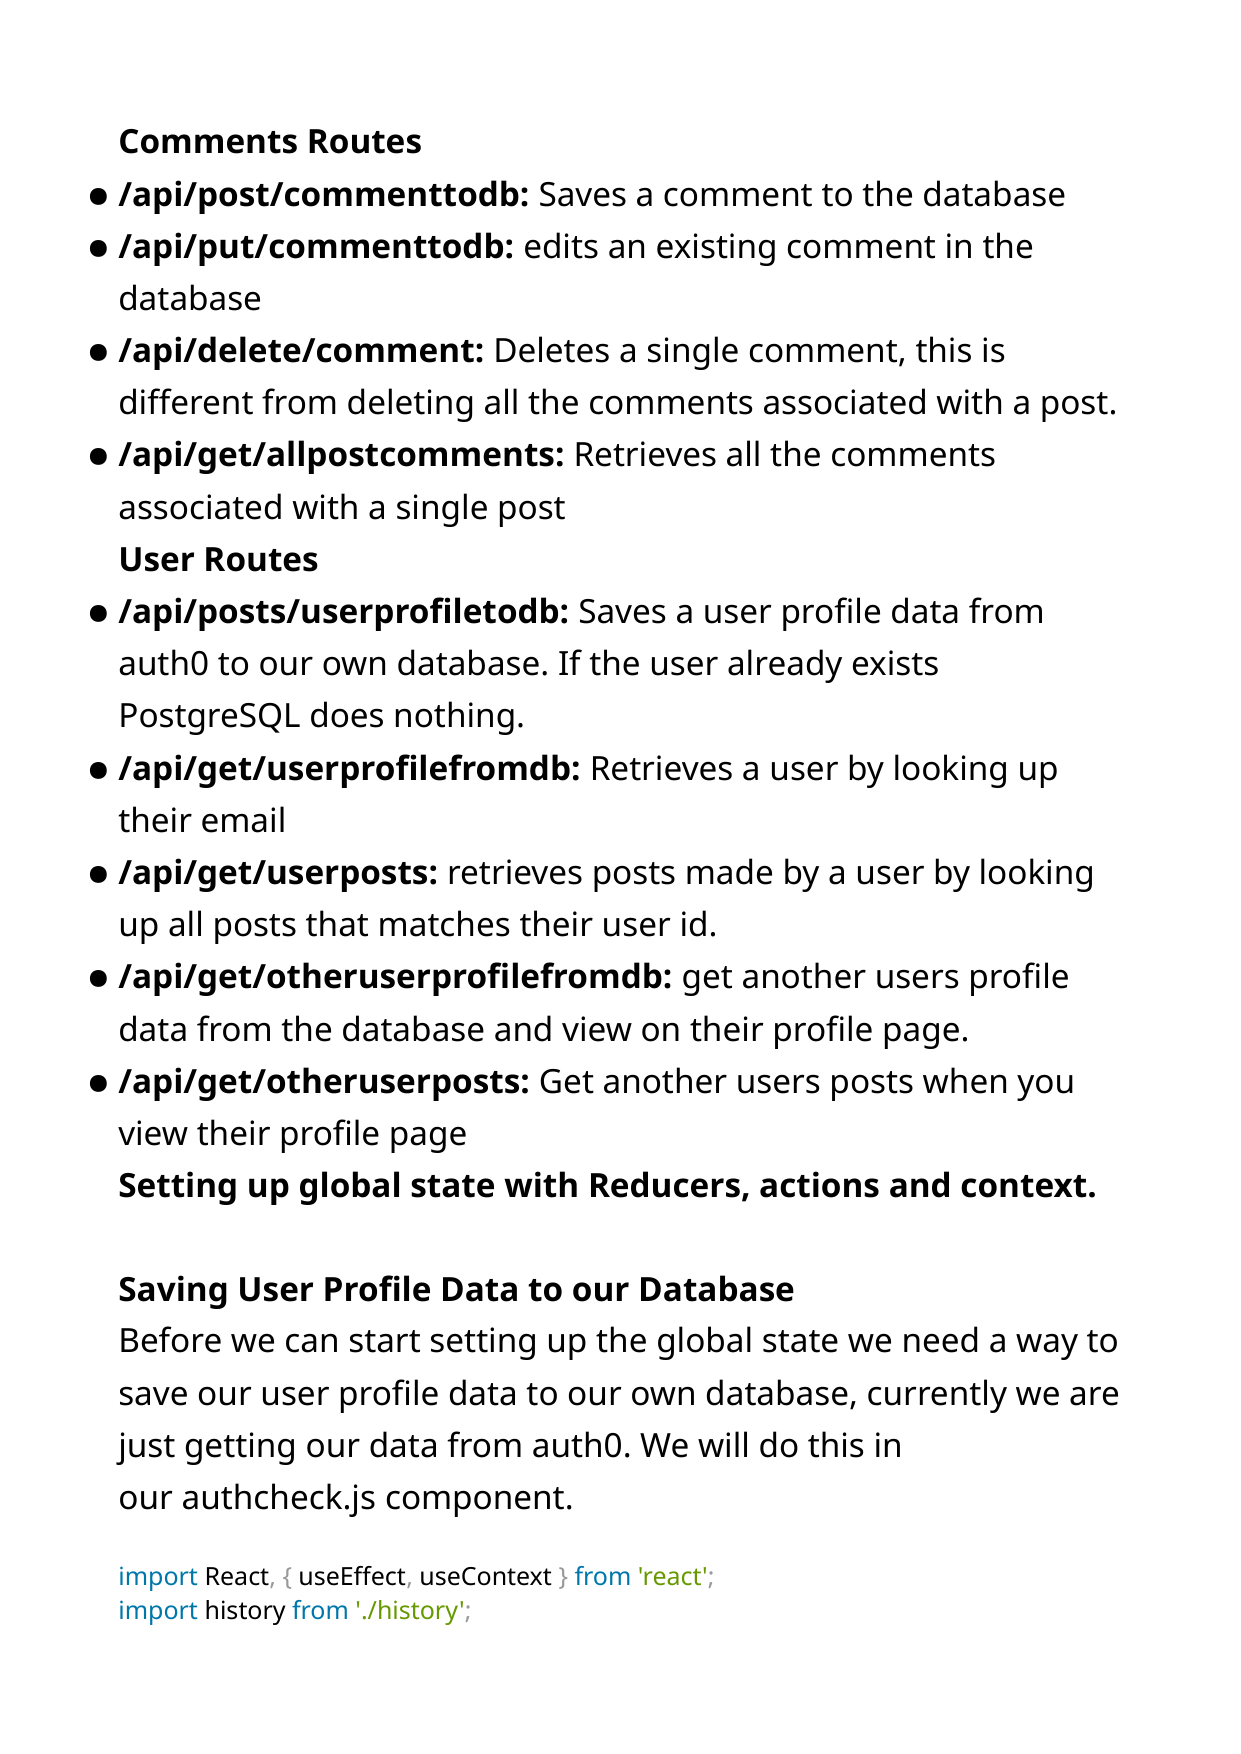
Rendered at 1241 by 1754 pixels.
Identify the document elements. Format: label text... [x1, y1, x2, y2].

list /api/put/commenttodb: edits an existing comment in the database [118, 222, 1122, 320]
subtitle Setting up global state with Reducers, actions and context. [118, 1162, 1122, 1207]
list /api/get/otheruserposts: Get another users posts when you view their profile page [118, 1057, 1122, 1155]
list /api/post/commenttodb: Saves a comment to the database [118, 170, 1122, 216]
list /api/delete/comment: Deletes a single comment, this is different from deleting all the comments associated with a post. [118, 327, 1122, 424]
text import history from './history'; [118, 1593, 1122, 1627]
list /api/get/userprofilefromdb: Retrieves a user by looking up their email [118, 744, 1122, 842]
text Comments Routes [118, 118, 1122, 163]
list /api/get/otheruserprofilefromdb: get another users profile data from the database and view on their profile page. [118, 953, 1122, 1051]
list /api/get/allpostcomments: Retrieves all the comments associated with a single post [118, 431, 1122, 529]
text import React, { useEffect, useContext } from 'react'; [118, 1559, 1122, 1593]
text Before we can start setting up the global state we need a way to save our user profile data to our own database, currently we are just getting our data from auth0. We will do this in our authcheck.js component. [118, 1317, 1122, 1519]
text User Routes [118, 536, 1122, 581]
list /api/posts/userprofiletodb: Saves a user profile data from auth0 to our own database. If the user already exists PostgreSQL does nothing. [118, 588, 1122, 738]
subtitle Saving User Profile Data to our Database [118, 1214, 1122, 1311]
list /api/get/userposts: retrieves posts made by a user by looking up all posts that matches their user id. [118, 849, 1122, 946]
